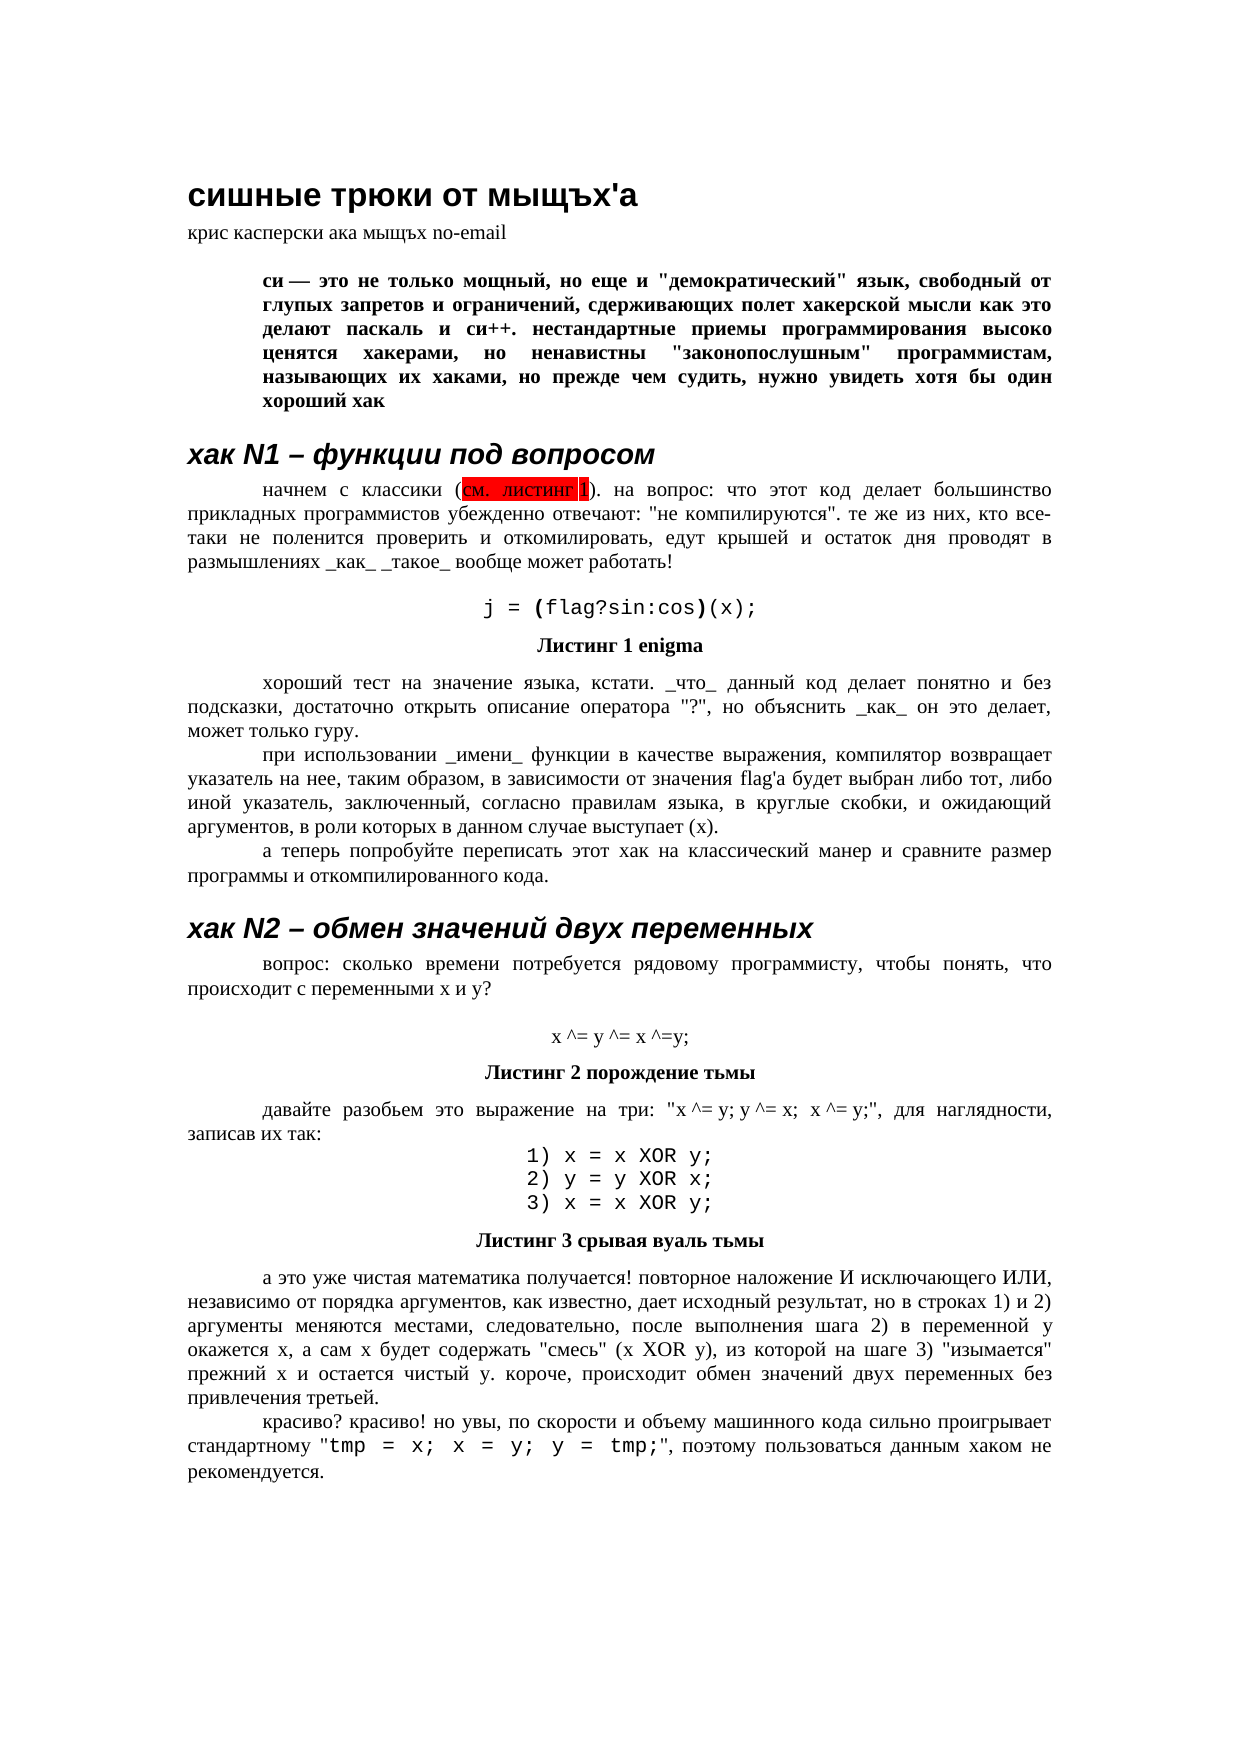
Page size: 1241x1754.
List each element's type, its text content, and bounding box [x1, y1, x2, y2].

text Листинг 3 срывая вуаль тьмы [187, 1228, 1053, 1252]
text начнем с классики (см. листинг 1). на вопрос: что этот код делает большинство прикладных программистов убежденно отвечают: "не компилируются". те же из них, кто все-таки не поленится проверить и откомилировать, едут крышей и остаток дня проводят в размышлениях _как_ _такое_ вообще может работать! [187, 477, 1053, 573]
text при использовании _имени_ функции в качестве выражения, компилятор возвращает указатель на нее, таким образом, в зависимости от значения flag'а будет выбран либо тот, либо иной указатель, заключенный, согласно правилам языка, в круглые скобки, и ожидающий аргументов, в роли которых в данном случае выступает (x). [187, 742, 1053, 838]
subtitle хак N2 – обмен значений двух переменных [187, 912, 1053, 945]
text вопрос: сколько времени потребуется рядовому программисту, чтобы понять, что происходит с переменными x и y? [187, 951, 1053, 999]
text си — это не только мощный, но еще и "демократический" язык, свободный от глупых запретов и ограничений, сдерживающих полет хакерской мысли как это делают паскаль и си++. нестандартные приемы программирования высоко ценятся хакерами, но ненавистны "законопослушным" программистам, называющих их хаками, но прежде чем судить, нужно увидеть хотя бы один хороший хак [262, 268, 1053, 412]
text 3) x = x XOR y; [187, 1192, 1053, 1216]
text x ^= y ^= x ^=y; [187, 1023, 1053, 1048]
text красиво? красиво! но увы, по скорости и объему машинного кода сильно проигрывает стандартному "tmp = x; x = y; y = tmp;", поэтому пользоваться данным хаком не рекомендуется. [187, 1409, 1053, 1483]
text а теперь попробуйте переписать этот хак на классический манер и сравните размер программы и откомпилированного кода. [187, 838, 1053, 887]
text j = (flag?sin:cos)(x); [187, 597, 1053, 621]
text 2) y = y XOR x; [187, 1168, 1053, 1192]
text крис касперски ака мыщъх no-email [187, 220, 1053, 244]
text Листинг 1 enigma [187, 633, 1053, 657]
subtitle хак N1 – функции под вопросом [187, 437, 1053, 471]
text хороший тест на значение языка, кстати. _что_ данный код делает понятно и без подсказки, достаточно открыть описание оператора "?", но объяснить _как_ он это делает, может только гуру. [187, 670, 1053, 742]
text Листинг 2 порождение тьмы [187, 1060, 1053, 1084]
text давайте разобьем это выражение на три: "x ^= y; y ^= x; x ^= y;", для наглядности, записав их так: [187, 1097, 1053, 1145]
text 1) x = x XOR y; [187, 1145, 1053, 1168]
text а это уже чистая математика получается! повторное наложение И исключающего ИЛИ, независимо от порядка аргументов, как известно, дает исходный результат, но в строках 1) и 2) аргументы меняются местами, следовательно, после выполнения шага 2) в переменной y окажется x, а сам x будет содержать "смесь" (x XOR y), из которой на шаге 3) "изымается" прежний x и остается чистый y. короче, происходит обмен значений двух переменных без привлечения третьей. [187, 1265, 1053, 1409]
subtitle сишные трюки от мыщъх'а [187, 175, 1053, 213]
